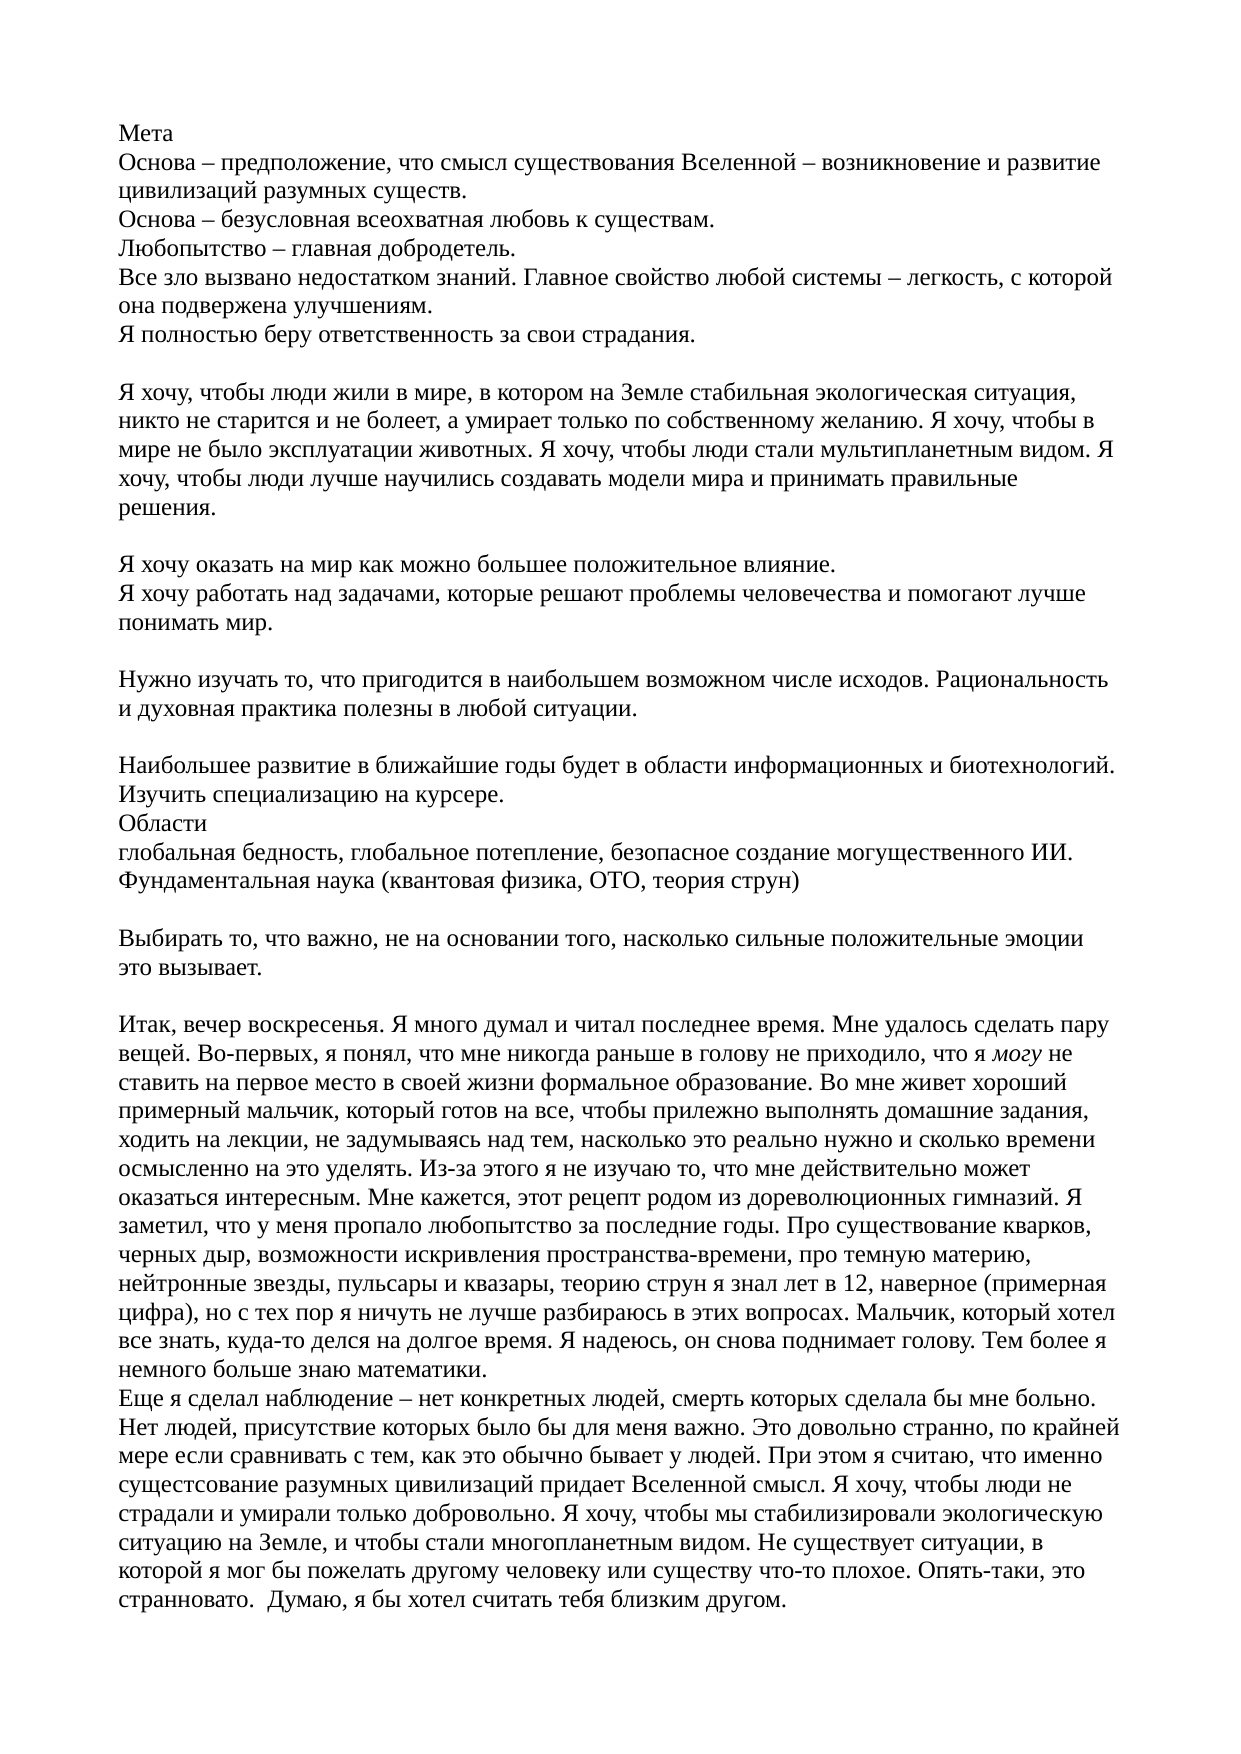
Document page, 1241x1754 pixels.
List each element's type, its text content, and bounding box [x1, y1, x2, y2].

text Еще я сделал наблюдение – нет конкретных людей, смерть которых сделала бы мне больно. Нет людей, присутствие которых было бы для меня важно. Это довольно странно, по крайней мере если сравнивать с тем, как это обычно бывает у людей. При этом я считаю, что именно сущестсование разумных цивилизаций придает Вселенной смысл. Я хочу, чтобы люди не страдали и умирали только добровольно. Я хочу, чтобы мы стабилизировали экологическую ситуацию на Земле, и чтобы стали многопланетным видом. Не существует ситуации, в которой я мог бы пожелать другому человеку или существу что-то плохое. Опять-таки, это странновато. Думаю, я бы хотел считать тебя близким другом. [118, 1383, 1122, 1613]
text Выбирать то, что важно, не на основании того, насколько сильные положительные эмоции это вызывает. [118, 923, 1122, 981]
text Любопытство – главная добродетель. [118, 233, 1122, 262]
text Наибольшее развитие в ближайшие годы будет в области информационных и биотехнологий. [118, 751, 1122, 779]
text Изучить специализацию на курсере. [118, 779, 1122, 808]
text Я хочу работать над задачами, которые решают проблемы человечества и помогают лучше понимать мир. [118, 578, 1122, 636]
text Все зло вызвано недостатком знаний. Главное свойство любой системы – легкость, с которой она подвержена улучшениям. [118, 262, 1122, 319]
text глобальная бедность, глобальное потепление, безопасное создание могущественного ИИ. [118, 837, 1122, 866]
text Фундаментальная наука (квантовая физика, ОТО, теория струн) [118, 866, 1122, 894]
text Я хочу оказать на мир как можно большее положительное влияние. [118, 549, 1122, 578]
text Я хочу, чтобы люди жили в мире, в котором на Земле стабильная экологическая ситуация, никто не старится и не болеет, а умирает только по собственному желанию. Я хочу, чтобы в мире не было эксплуатации животных. Я хочу, чтобы люди стали мультипланетным видом. Я хочу, чтобы люди лучше научились создавать модели мира и принимать правильные решения. [118, 377, 1122, 521]
text Основа – безусловная всеохватная любовь к существам. [118, 204, 1122, 233]
text Основа – предположение, что смысл существования Вселенной – возникновение и развитие цивилизаций разумных существ. [118, 147, 1122, 204]
text Мета [118, 118, 1122, 147]
text Итак, вечер воскресенья. Я много думал и читал последнее время. Мне удалось сделать пару вещей. Во-первых, я понял, что мне никогда раньше в голову не приходило, что я могу не ставить на первое место в своей жизни формальное образование. Во мне живет хороший примерный мальчик, который готов на все, чтобы прилежно выполнять домашние задания, ходить на лекции, не задумываясь над тем, насколько это реально нужно и сколько времени осмысленно на это уделять. Из-за этого я не изучаю то, что мне действительно может оказаться интересным. Мне кажется, этот рецепт родом из дореволюционных гимназий. Я заметил, что у меня пропало любопытство за последние годы. Про существование кварков, черных дыр, возможности искривления пространства-времени, про темную материю, нейтронные звезды, пульсары и квазары, теорию струн я знал лет в 12, наверное (примерная цифра), но с тех пор я ничуть не лучше разбираюсь в этих вопросах. Мальчик, который хотел все знать, куда-то делся на долгое время. Я надеюсь, он снова поднимает голову. Тем более я немного больше знаю математики. [118, 1009, 1122, 1383]
text Области [118, 808, 1122, 837]
text Я полностью беру ответственность за свои страдания. [118, 319, 1122, 348]
text Нужно изучать то, что пригодится в наибольшем возможном числе исходов. Рациональность и духовная практика полезны в любой ситуации. [118, 664, 1122, 722]
